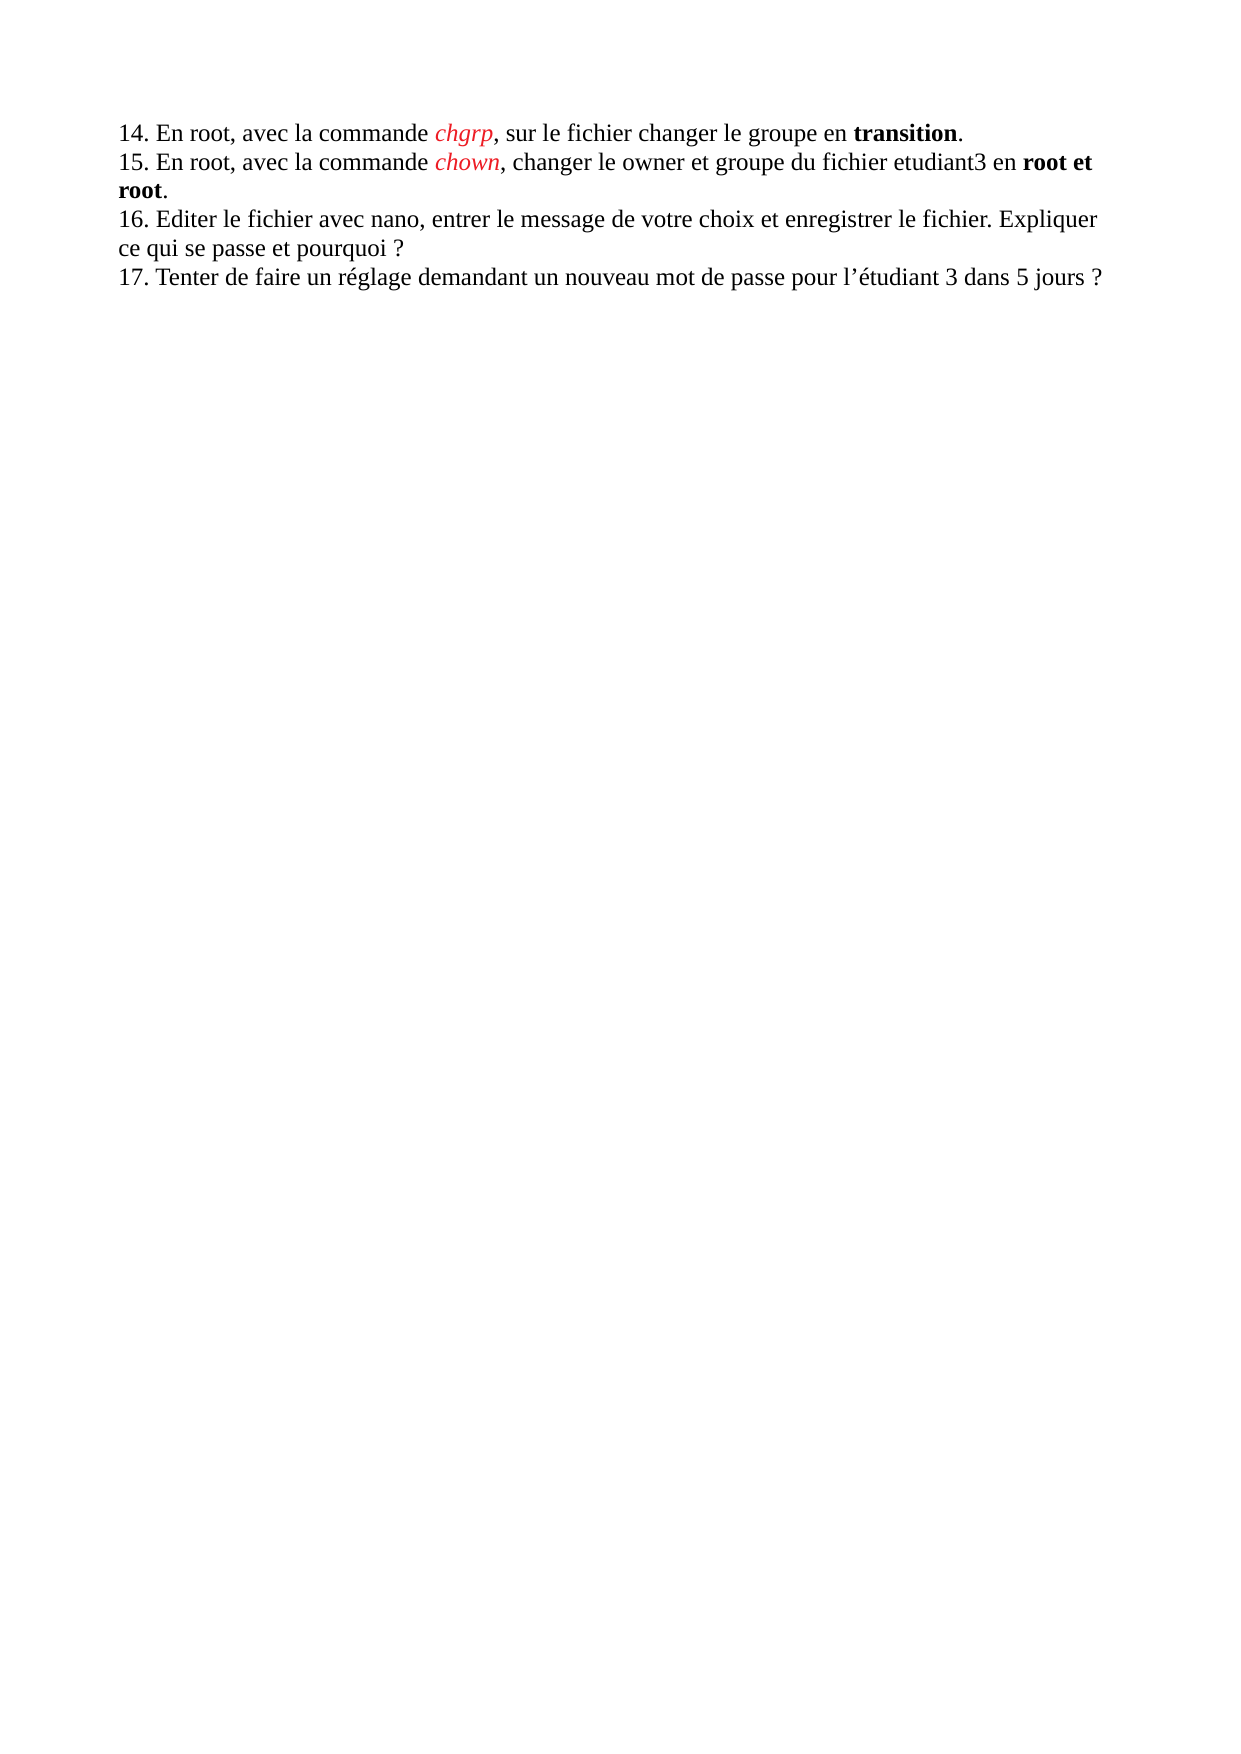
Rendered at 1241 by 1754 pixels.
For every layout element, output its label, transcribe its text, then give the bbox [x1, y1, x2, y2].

text 15. En root, avec la commande chown, changer le owner et groupe du fichier etudiant3 en root et root. [118, 147, 1122, 204]
text 16. Editer le fichier avec nano, entrer le message de votre choix et enregistrer le fichier. Expliquer ce qui se passe et pourquoi ? [118, 204, 1122, 262]
text 17. Tenter de faire un réglage demandant un nouveau mot de passe pour l’étudiant 3 dans 5 jours ? [118, 262, 1122, 291]
text 14. En root, avec la commande chgrp, sur le fichier changer le groupe en transition. [118, 118, 1122, 147]
